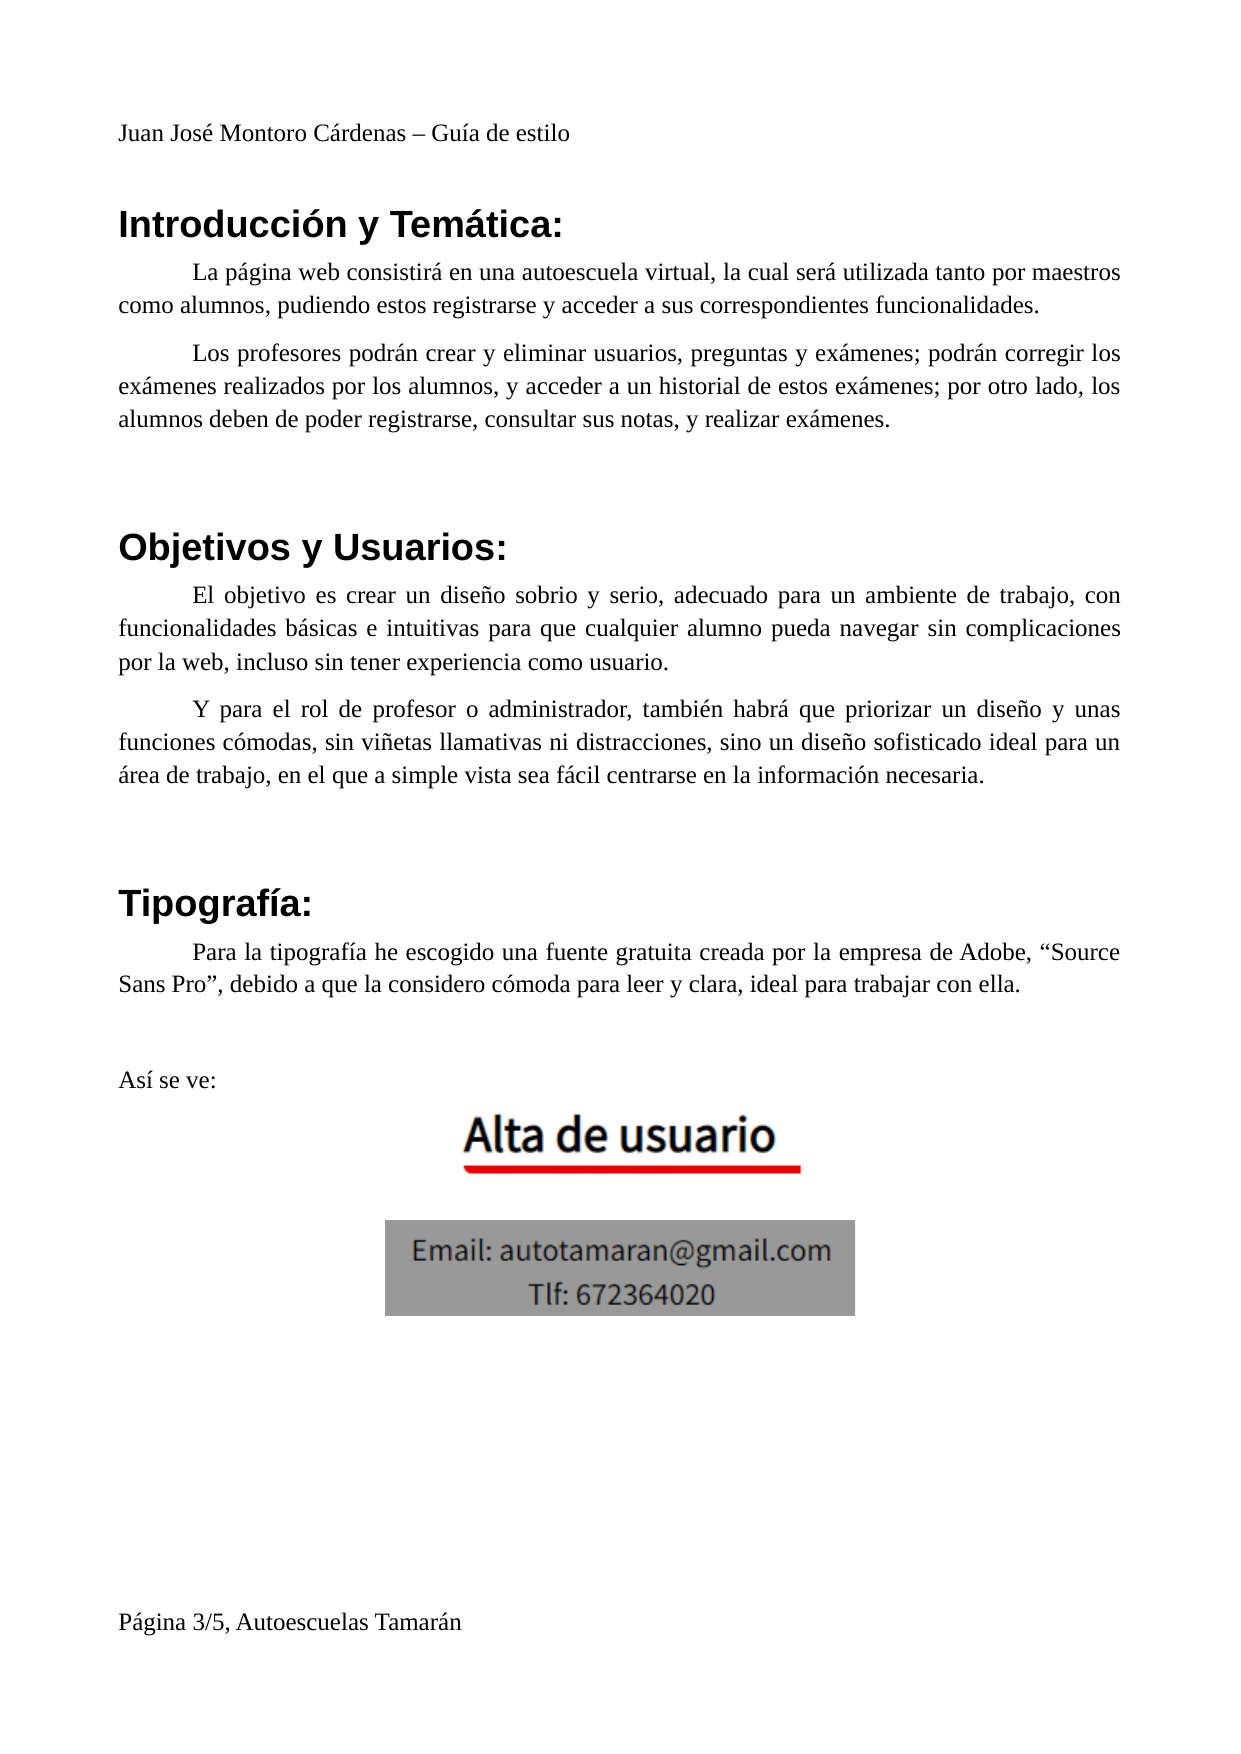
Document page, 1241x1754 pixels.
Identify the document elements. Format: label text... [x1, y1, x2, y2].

text La página web consistirá en una autoescuela virtual, la cual será utilizada tanto por maestros como alumnos, pudiendo estos registrarse y acceder a sus correspondientes funcionalidades. [118, 257, 1122, 319]
subtitle Objetivos y Usuarios: [118, 524, 1122, 568]
subtitle Tipografía: [118, 880, 1122, 924]
picture [385, 1220, 856, 1316]
text Para la tipografía he escogido una fuente gratuita creada por la empresa de Adobe, “Source Sans Pro”, debido a que la considero cómoda para leer y clara, ideal para trabajar con ella. [118, 937, 1122, 998]
text El objetivo es crear un diseño sobrio y serio, adecuado para un ambiente de trabajo, con funcionalidades básicas e intuitivas para que cualquier alumno pueda navegar sin complicaciones por la web, incluso sin tener experiencia como usuario. [118, 581, 1122, 675]
picture [439, 1093, 801, 1188]
text Los profesores podrán crear y eliminar usuarios, preguntas y exámenes; podrán corregir los exámenes realizados por los alumnos, y acceder a un historial de estos exámenes; por otro lado, los alumnos deben de poder registrarse, consultar sus notas, y realizar exámenes. [118, 338, 1122, 433]
subtitle Introducción y Temática: [118, 201, 1122, 245]
text Así se ve: [118, 1065, 1122, 1093]
text Y para el rol de profesor o administrador, también habrá que priorizar un diseño y unas funciones cómodas, sin viñetas llamativas ni distracciones, sino un diseño sofisticado ideal para un área de trabajo, en el que a simple vista sea fácil centrarse en la información necesaria. [118, 694, 1122, 789]
